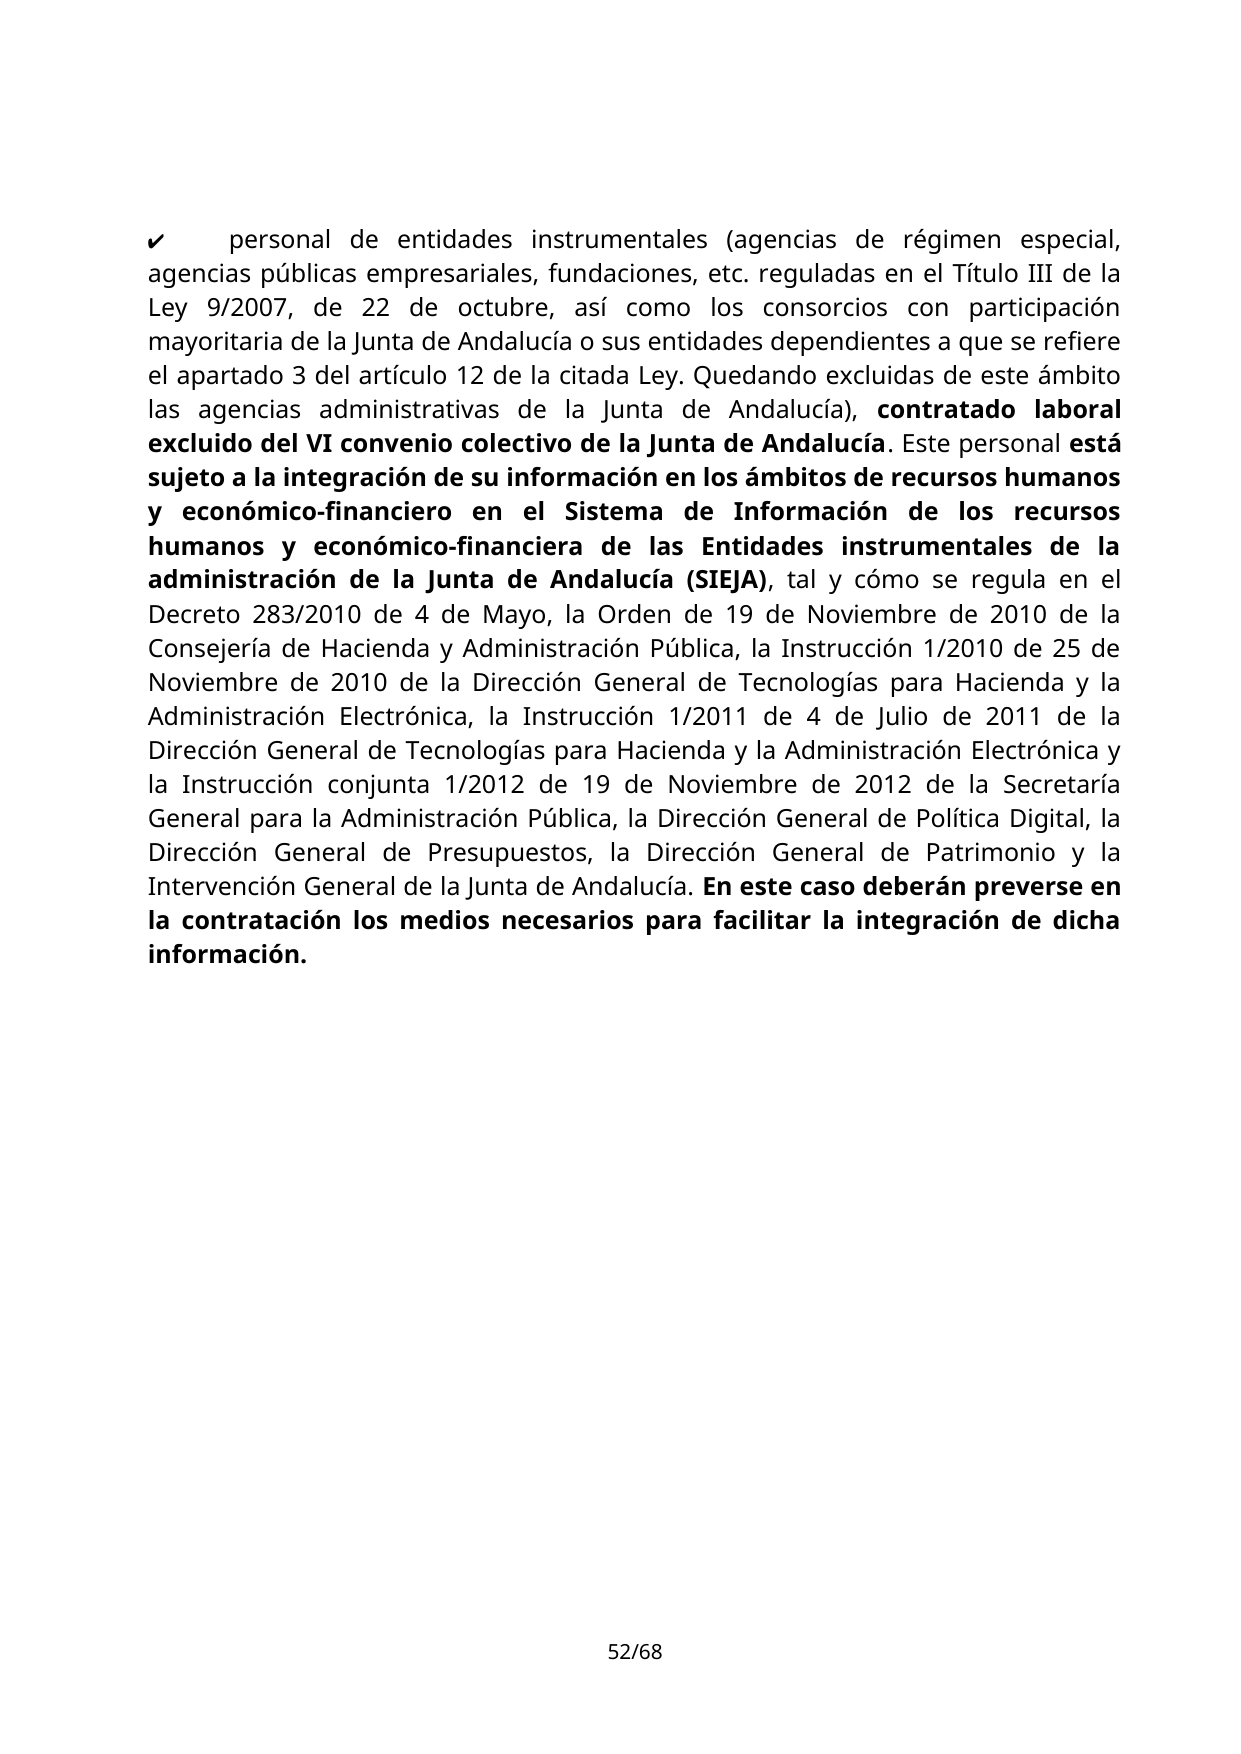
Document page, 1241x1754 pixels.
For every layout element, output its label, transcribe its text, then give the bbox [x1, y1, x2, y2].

list personal de entidades instrumentales (agencias de régimen especial, agencias públicas empresariales, fundaciones, etc. reguladas en el Título III de la Ley 9/2007, de 22 de octubre, así como los consorcios con participación mayoritaria de la Junta de Andalucía o sus entidades dependientes a que se refiere el apartado 3 del artículo 12 de la citada Ley. Quedando excluidas de este ámbito las agencias administrativas de la Junta de Andalucía), contratado laboral excluido del VI convenio colectivo de la Junta de Andalucía. Este personal está sujeto a la integración de su información en los ámbitos de recursos humanos y económico-financiero en el Sistema de Información de los recursos humanos y económico-financiera de las Entidades instrumentales de la administración de la Junta de Andalucía (SIEJA), tal y cómo se regula en el Decreto 283/2010 de 4 de Mayo, la Orden de 19 de Noviembre de 2010 de la Consejería de Hacienda y Administración Pública, la Instrucción 1/2010 de 25 de Noviembre de 2010 de la Dirección General de Tecnologías para Hacienda y la Administración Electrónica, la Instrucción 1/2011 de 4 de Julio de 2011 de la Dirección General de Tecnologías para Hacienda y la Administración Electrónica y la Instrucción conjunta 1/2012 de 19 de Noviembre de 2012 de la Secretaría General para la Administración Pública, la Dirección General de Política Digital, la Dirección General de Presupuestos, la Dirección General de Patrimonio y la Intervención General de la Junta de Andalucía. En este caso deberán preverse en la contratación los medios necesarios para facilitar la integración de dicha información. [148, 222, 1122, 971]
